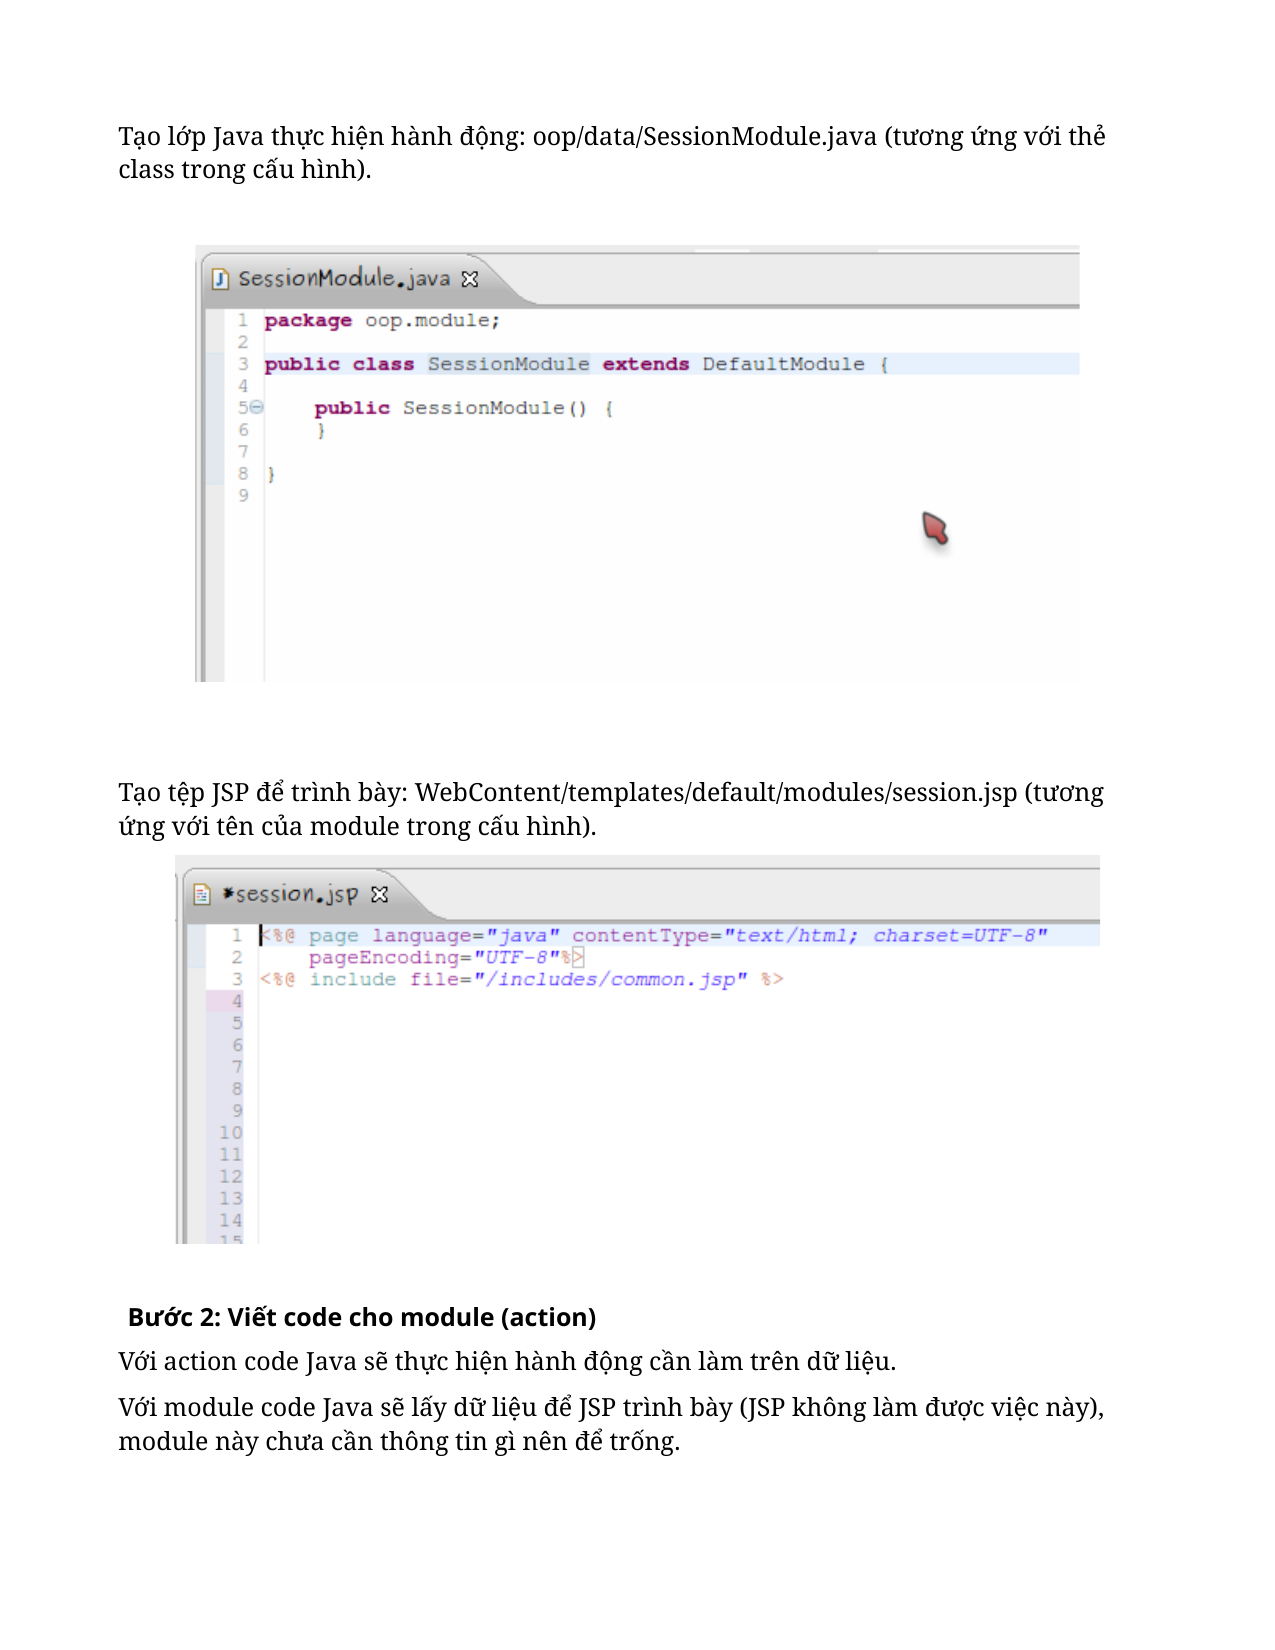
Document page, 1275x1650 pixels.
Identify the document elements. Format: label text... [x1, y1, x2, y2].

picture [175, 855, 1100, 1244]
picture [195, 245, 1080, 682]
subtitle Bước 2: Viết code cho module (action) [127, 1300, 1147, 1334]
text Tạo tệp JSP để trình bày: WebContent/templates/default/modules/session.jsp (tương ứng với tên của module trong cấu hình). [118, 774, 1157, 842]
text Với module code Java sẽ lấy dữ liệu để JSP trình bày (JSP không làm được việc này), module này chưa cần thông tin gì nên để trống. [118, 1390, 1157, 1458]
text Tạo lớp Java thực hiện hành động: oop/data/SessionModule.java (tương ứng với thẻ class trong cấu hình). [118, 118, 1157, 186]
text Với action code Java sẽ thực hiện hành động cần làm trên dữ liệu. [118, 1343, 1157, 1377]
